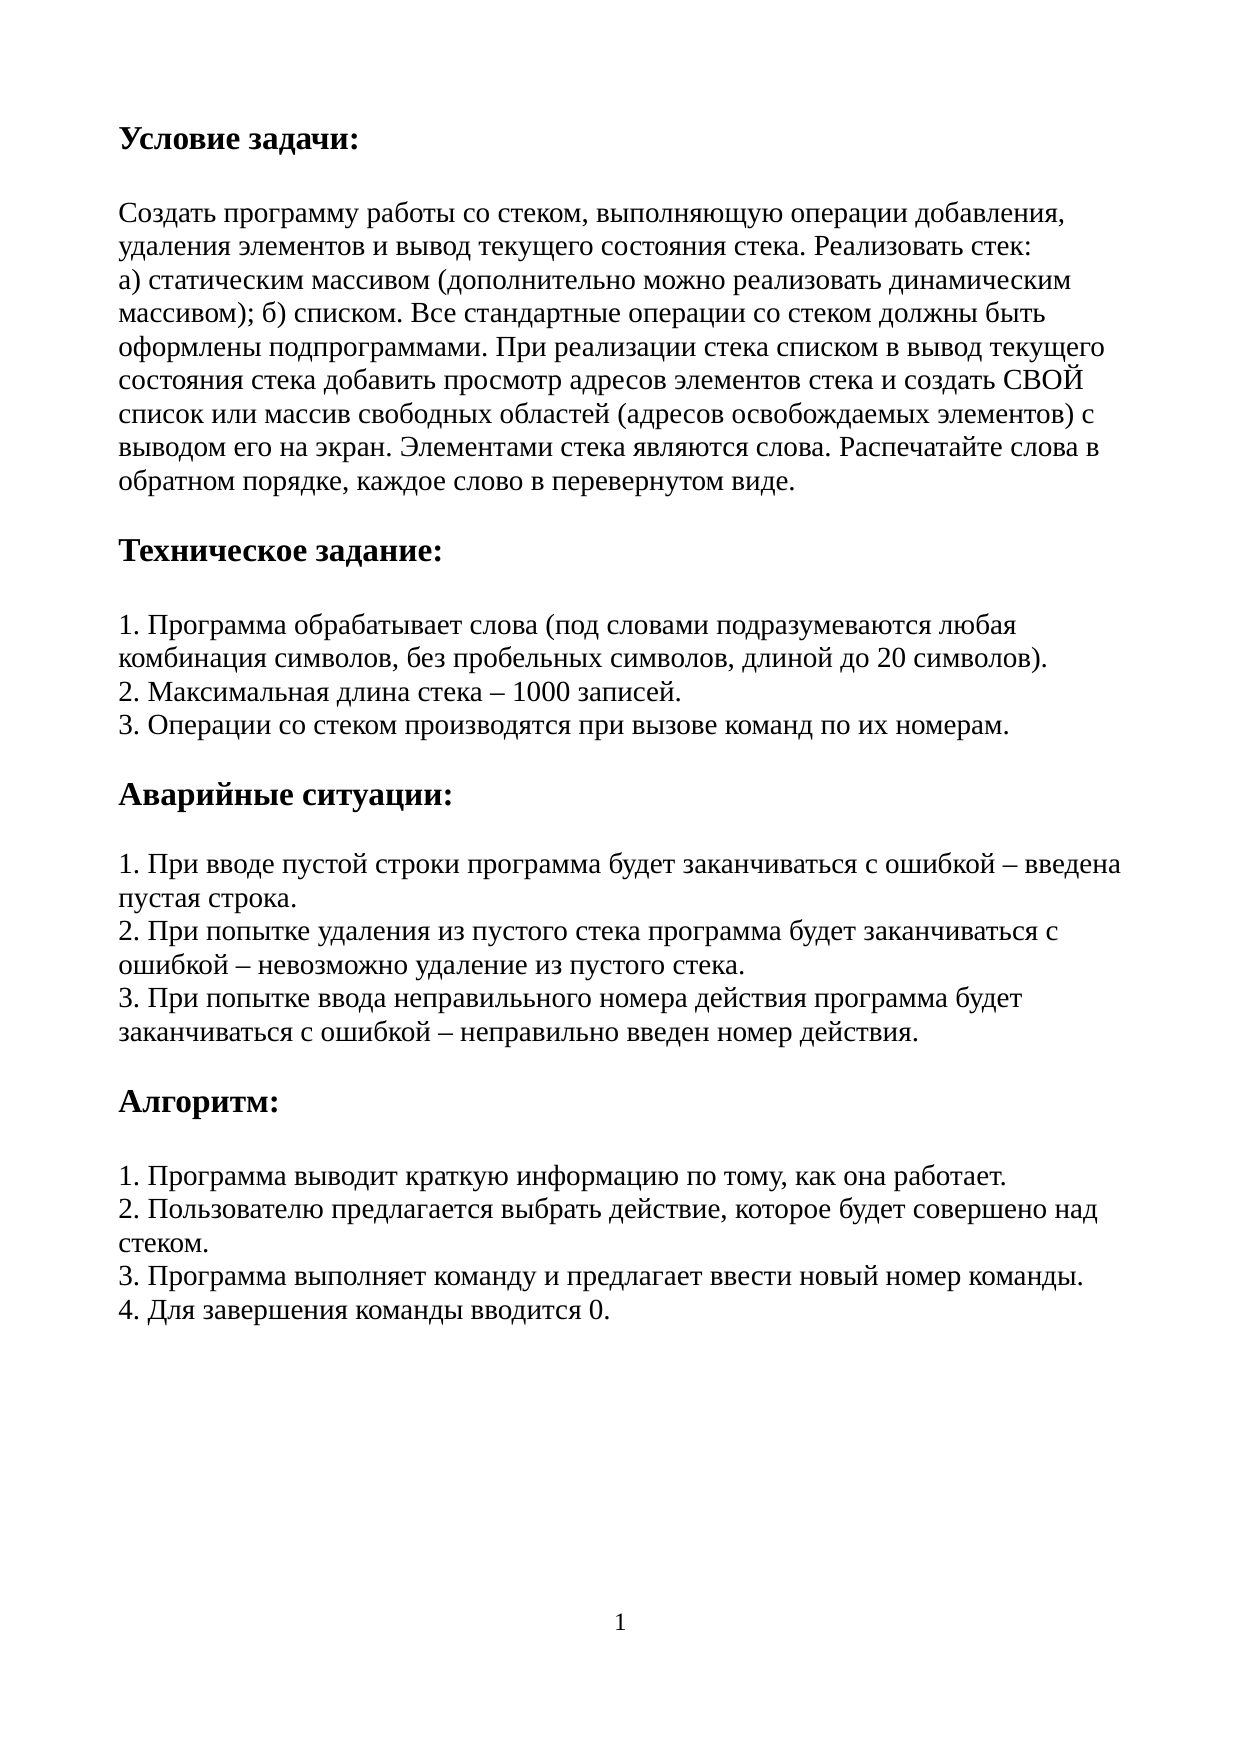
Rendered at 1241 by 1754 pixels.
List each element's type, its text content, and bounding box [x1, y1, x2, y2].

text 2. Пользователю предлагается выбрать действие, которое будет совершено над стеком. [118, 1191, 1122, 1258]
text 2. Максимальная длина стека – 1000 записей. [118, 674, 1122, 707]
text Алгоритм: [118, 1081, 1122, 1119]
text 1. Программа обрабатывает слова (под словами подразумеваются любая комбинация символов, без пробельных символов, длиной до 20 символов). [118, 607, 1122, 674]
text состояния стека добавить просмотр адресов элементов стека и создать СВОЙ список или массив свободных областей (адресов освобождаемых элементов) с выводом его на экран. Элементами стека являются слова. Распечатайте слова в обратном порядке, каждое слово в перевернутом виде. [118, 362, 1122, 497]
text Техническое задание: [118, 530, 1122, 568]
text 1. При вводе пустой строки программа будет заканчиваться с ошибкой – введена пустая строка. [118, 846, 1122, 913]
text массивом); б) списком. Все стандартные операции со стеком должны быть [118, 295, 1122, 329]
text оформлены подпрограммами. При реализации стека списком в вывод текущего [118, 329, 1122, 362]
text 3. Программа выполняет команду и предлагает ввести новый номер команды. [118, 1258, 1122, 1292]
text 4. Для завершения команды вводится 0. [118, 1292, 1122, 1326]
text 2. При попытке удаления из пустого стека программа будет заканчиваться с ошибкой – невозможно удаление из пустого стека. [118, 913, 1122, 981]
text Создать программу работы со стеком, выполняющую операции добавления, [118, 195, 1122, 228]
text 3. Операции со стеком производятся при вызове команд по их номерам. [118, 707, 1122, 741]
text удаления элементов и вывод текущего состояния стека. Реализовать стек: [118, 228, 1122, 262]
text 3. При попытке ввода неправилььного номера действия программа будет заканчиваться с ошибкой – неправильно введен номер действия. [118, 981, 1122, 1048]
text а) статическим массивом (дополнительно можно реализовать динамическим [118, 262, 1122, 295]
text Аварийные ситуации: [118, 774, 1122, 813]
text Условие задачи: [118, 118, 1122, 156]
text 1. Программа выводит краткую информацию по тому, как она работает. [118, 1158, 1122, 1191]
